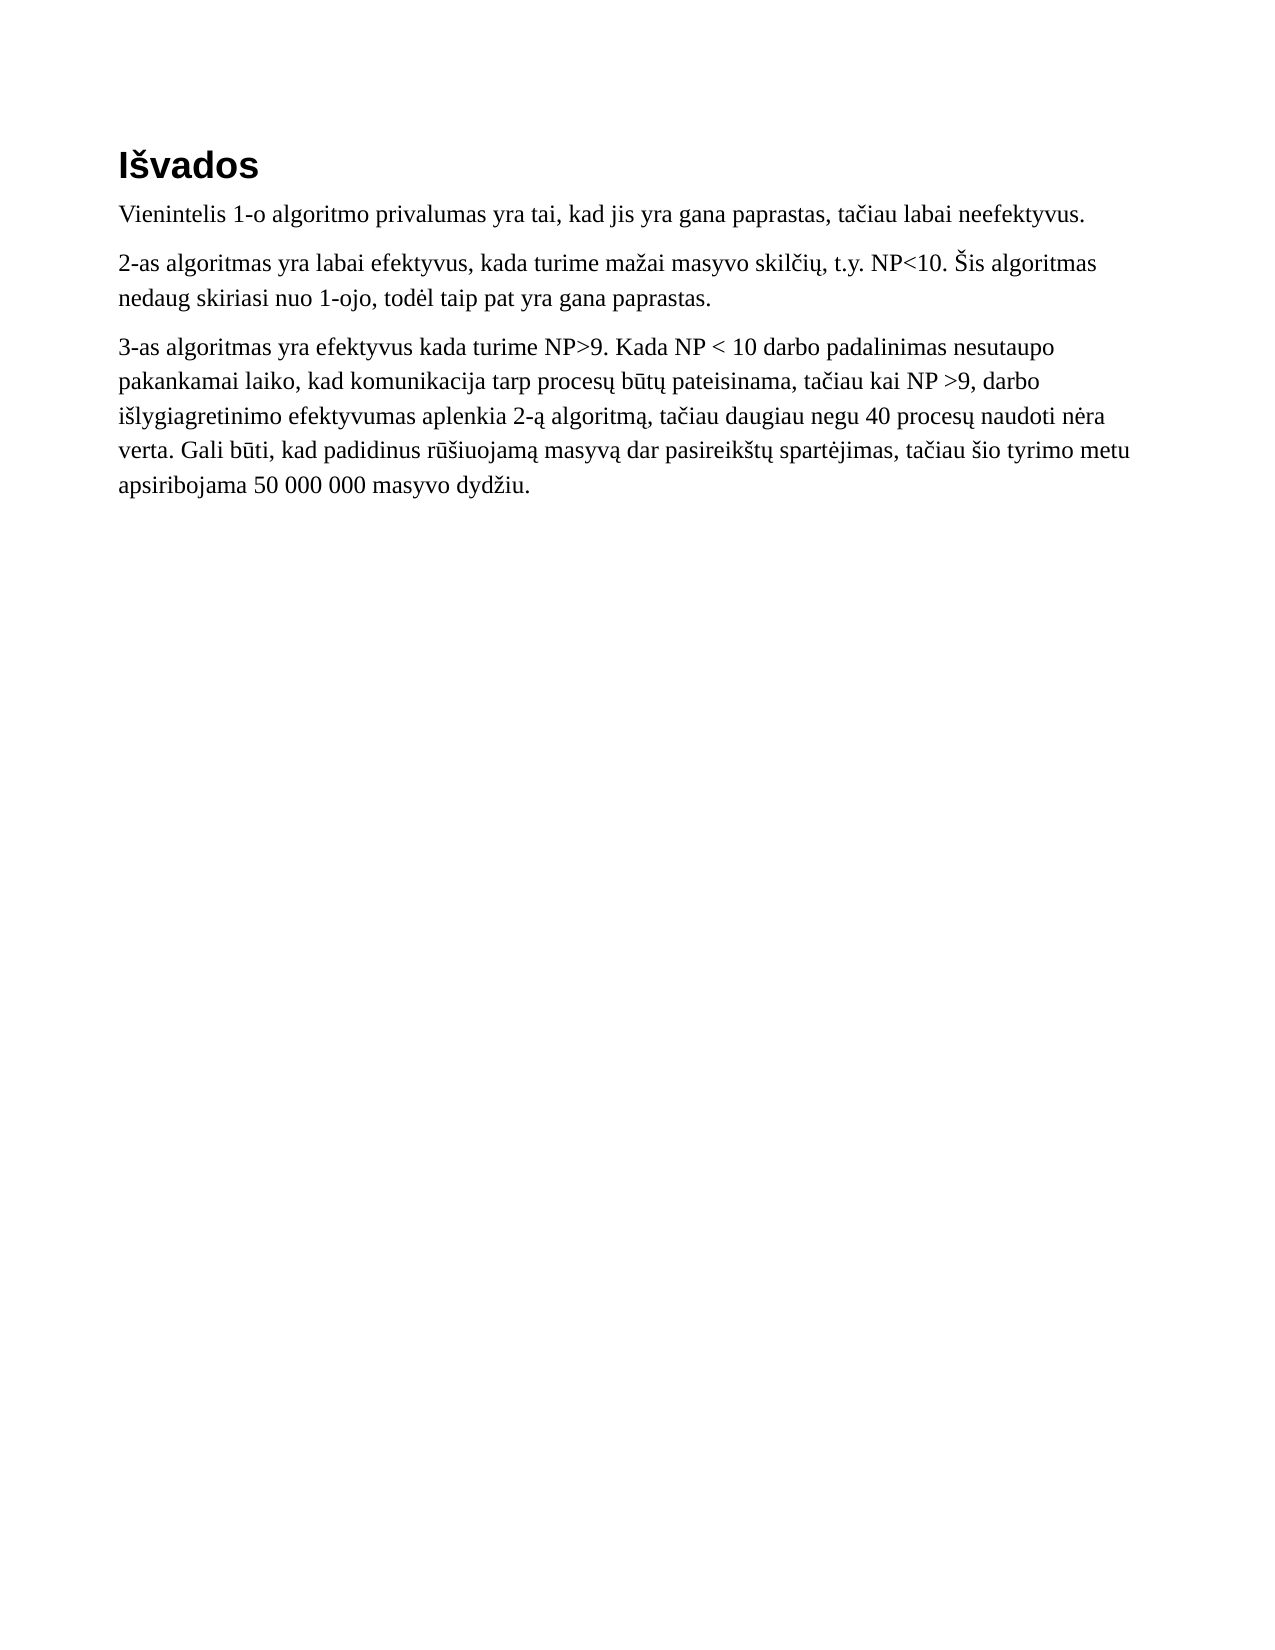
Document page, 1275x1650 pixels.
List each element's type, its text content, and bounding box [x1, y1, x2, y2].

text 2-as algoritmas yra labai efektyvus, kada turime mažai masyvo skilčių, t.y. NP<10. Šis algoritmas nedaug skiriasi nuo 1-ojo, todėl taip pat yra gana paprastas. [118, 248, 1157, 312]
text 3-as algoritmas yra efektyvus kada turime NP>9. Kada NP < 10 darbo padalinimas nesutaupo pakankamai laiko, kad komunikacija tarp procesų būtų pateisinama, tačiau kai NP >9, darbo išlygiagretinimo efektyvumas aplenkia 2-ą algoritmą, tačiau daugiau negu 40 procesų naudoti nėra verta. Gali būti, kad padidinus rūšiuojamą masyvą dar pasireikštų spartėjimas, tačiau šio tyrimo metu apsiribojama 50 000 000 masyvo dydžiu. [118, 332, 1157, 498]
text Vienintelis 1-o algoritmo privalumas yra tai, kad jis yra gana paprastas, tačiau labai neefektyvus. [118, 199, 1157, 228]
subtitle Išvados [118, 143, 1157, 187]
